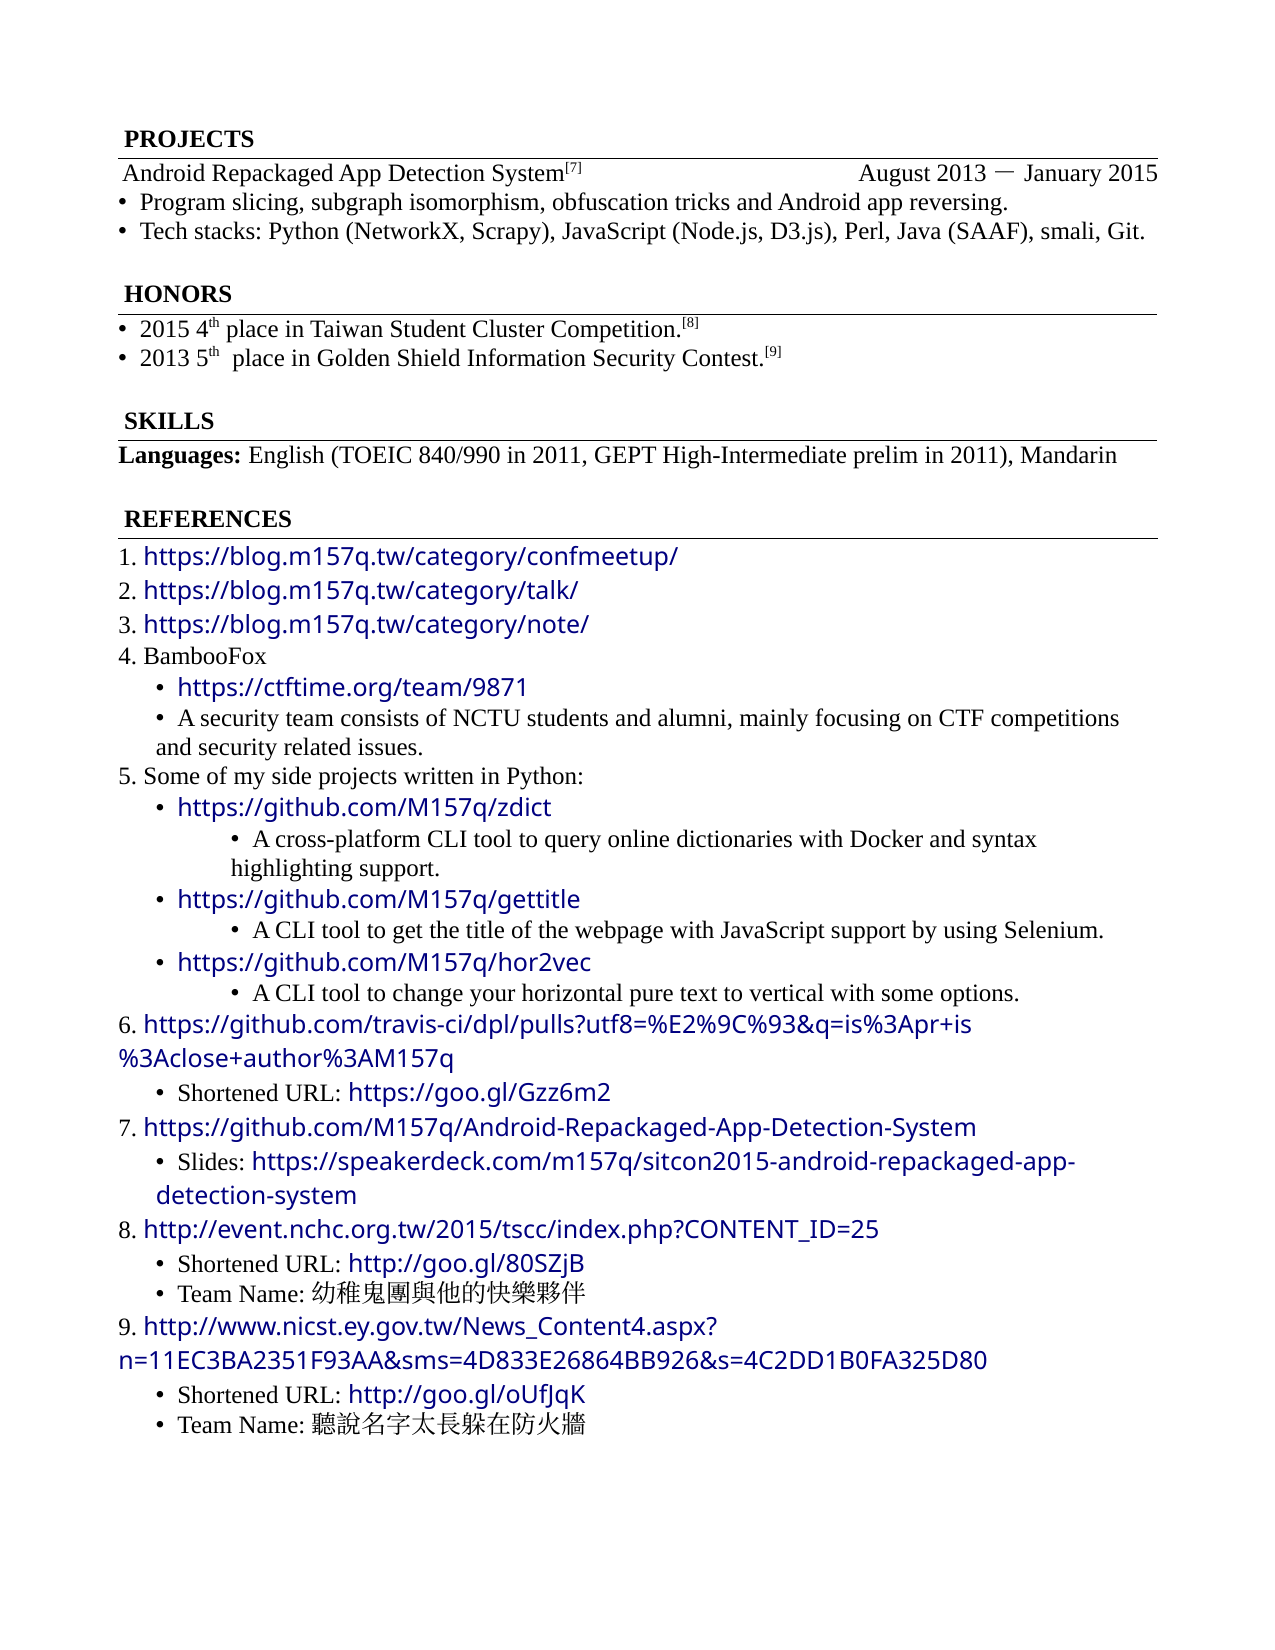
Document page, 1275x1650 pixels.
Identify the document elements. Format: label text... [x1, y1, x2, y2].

list A CLI tool to get the title of the webpage with JavaScript support by using Selenium. [231, 915, 1157, 944]
list Shortened URL: https://goo.gl/Gzz6m2 [156, 1075, 1157, 1109]
list Shortened URL: http://goo.gl/80SZjB [156, 1245, 1157, 1279]
list https://github.com/M157q/Android-Repackaged-App-Detection-System [118, 1109, 1157, 1143]
list https://github.com/M157q/hor2vec [156, 944, 1157, 978]
table_header SKILLS [118, 400, 1157, 440]
list https://blog.m157q.tw/category/confmeetup/ [118, 539, 1157, 573]
list https://blog.m157q.tw/category/note/ [118, 607, 1157, 641]
table_cell Android Repackaged App Detection System[7] [122, 159, 797, 187]
list Slides: https://speakerdeck.com/m157q/sitcon2015-android-repackaged-app-detection-system [156, 1143, 1157, 1211]
text Languages: English (TOEIC 840/990 in 2011, GEPT High-Intermediate prelim in 2011), Mandarin [118, 441, 1157, 469]
list Team Name: 聽說名字太長躲在防火牆 [156, 1410, 1157, 1439]
list A CLI tool to change your horizontal pure text to vertical with some options. [231, 978, 1157, 1007]
table_header PROJECTS [118, 118, 1158, 158]
list Program slicing, subgraph isomorphism, obfuscation tricks and Android app reversing. [118, 187, 1157, 216]
list 2015 4th place in Taiwan Student Cluster Competition.[8] [118, 315, 1157, 343]
list A cross-platform CLI tool to query online dictionaries with Docker and syntax highlighting support. [231, 824, 1157, 881]
list Shortened URL: http://goo.gl/oUfJqK [156, 1376, 1157, 1410]
list http://www.nicst.ey.gov.tw/News_Content4.aspx?n=11EC3BA2351F93AA&sms=4D833E26864BB926&s=4C2DD1B0FA325D80 [118, 1308, 1157, 1376]
list http://event.nchc.org.tw/2015/tscc/index.php?CONTENT_ID=25 [118, 1211, 1157, 1245]
list A security team consists of NCTU students and alumni, mainly focusing on CTF competitions and security related issues. [156, 703, 1157, 761]
list https://blog.m157q.tw/category/talk/ [118, 573, 1157, 607]
list https://github.com/M157q/zdict [156, 790, 1157, 824]
table_header REFERENCES [118, 498, 1158, 538]
list BambooFox [118, 641, 1157, 669]
list https://github.com/M157q/gettitle [156, 881, 1157, 915]
table_header HONORS [118, 274, 1157, 314]
list Team Name: 幼稚鬼團與他的快樂夥伴 [156, 1279, 1157, 1308]
list https://ctftime.org/team/9871 [156, 669, 1157, 703]
list 2013 5th place in Golden Shield Information Security Contest.[9] [118, 343, 1157, 371]
list https://github.com/travis-ci/dpl/pulls?utf8=%E2%9C%93&q=is%3Apr+is%3Aclose+author%3AM157q [118, 1007, 1157, 1075]
list Some of my side projects written in Python: [118, 761, 1157, 790]
list Tech stacks: Python (NetworkX, Scrapy), JavaScript (Node.js, D3.js), Perl, Java (SAAF), smali, Git. [118, 216, 1157, 245]
table_cell [118, 159, 122, 187]
table_cell August 2013 － January 2015 [798, 159, 1158, 187]
